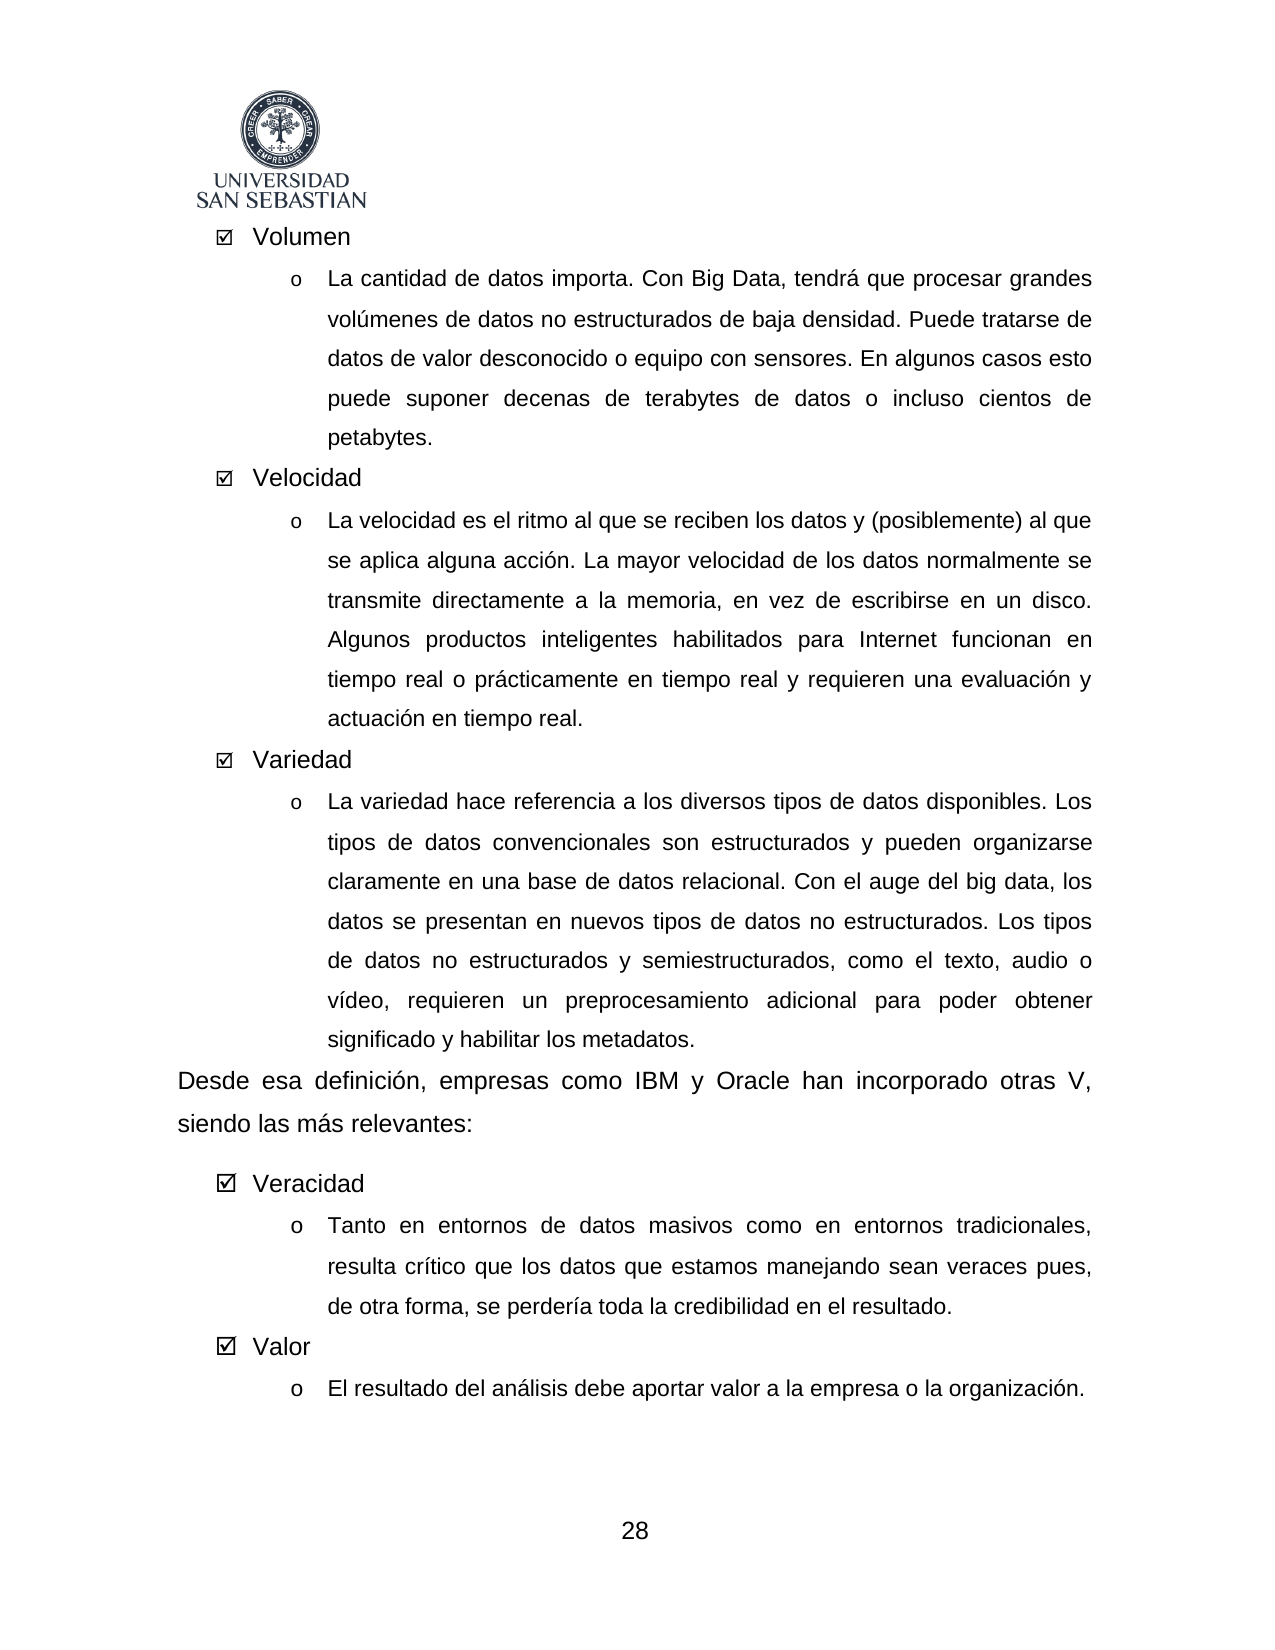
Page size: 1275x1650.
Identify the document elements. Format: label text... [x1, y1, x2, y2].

list Valor [215, 1332, 1093, 1361]
list Tanto en entornos de datos masivos como en entornos tradicionales, resulta crítico que los datos que estamos manejando sean veraces pues, de otra forma, se perdería toda la credibilidad en el resultado. [290, 1212, 1093, 1319]
list El resultado del análisis debe aportar valor a la empresa o la organización. [290, 1375, 1093, 1404]
picture [177, 76, 387, 222]
list Velocidad [215, 463, 1093, 492]
list La velocidad es el ritmo al que se reciben los datos y (posiblemente) al que se aplica alguna acción. La mayor velocidad de los datos normalmente se transmite directamente a la memoria, en vez de escribirse en un disco. Algunos productos inteligentes habilitados para Internet funcionan en tiempo real o prácticamente en tiempo real y requieren una evaluación y actuación en tiempo real. [290, 507, 1093, 732]
list La variedad hace referencia a los diversos tipos de datos disponibles. Los tipos de datos convencionales son estructurados y pueden organizarse claramente en una base de datos relacional. Con el auge del big data, los datos se presentan en nuevos tipos de datos no estructurados. Los tipos de datos no estructurados y semiestructurados, como el texto, audio o vídeo, requieren un preprocesamiento adicional para poder obtener significado y habilitar los metadatos. [290, 788, 1093, 1052]
list Variedad [215, 745, 1093, 773]
list Volumen [215, 222, 1093, 250]
list Veracidad [215, 1168, 1093, 1197]
text Desde esa definición, empresas como IBM y Oracle han incorporado otras V, siendo las más relevantes: [177, 1066, 1093, 1137]
list La cantidad de datos importa. Con Big Data, tendrá que procesar grandes volúmenes de datos no estructurados de baja densidad. Puede tratarse de datos de valor desconocido o equipo con sensores. En algunos casos esto puede suponer decenas de terabytes de datos o incluso cientos de petabytes. [290, 265, 1093, 450]
